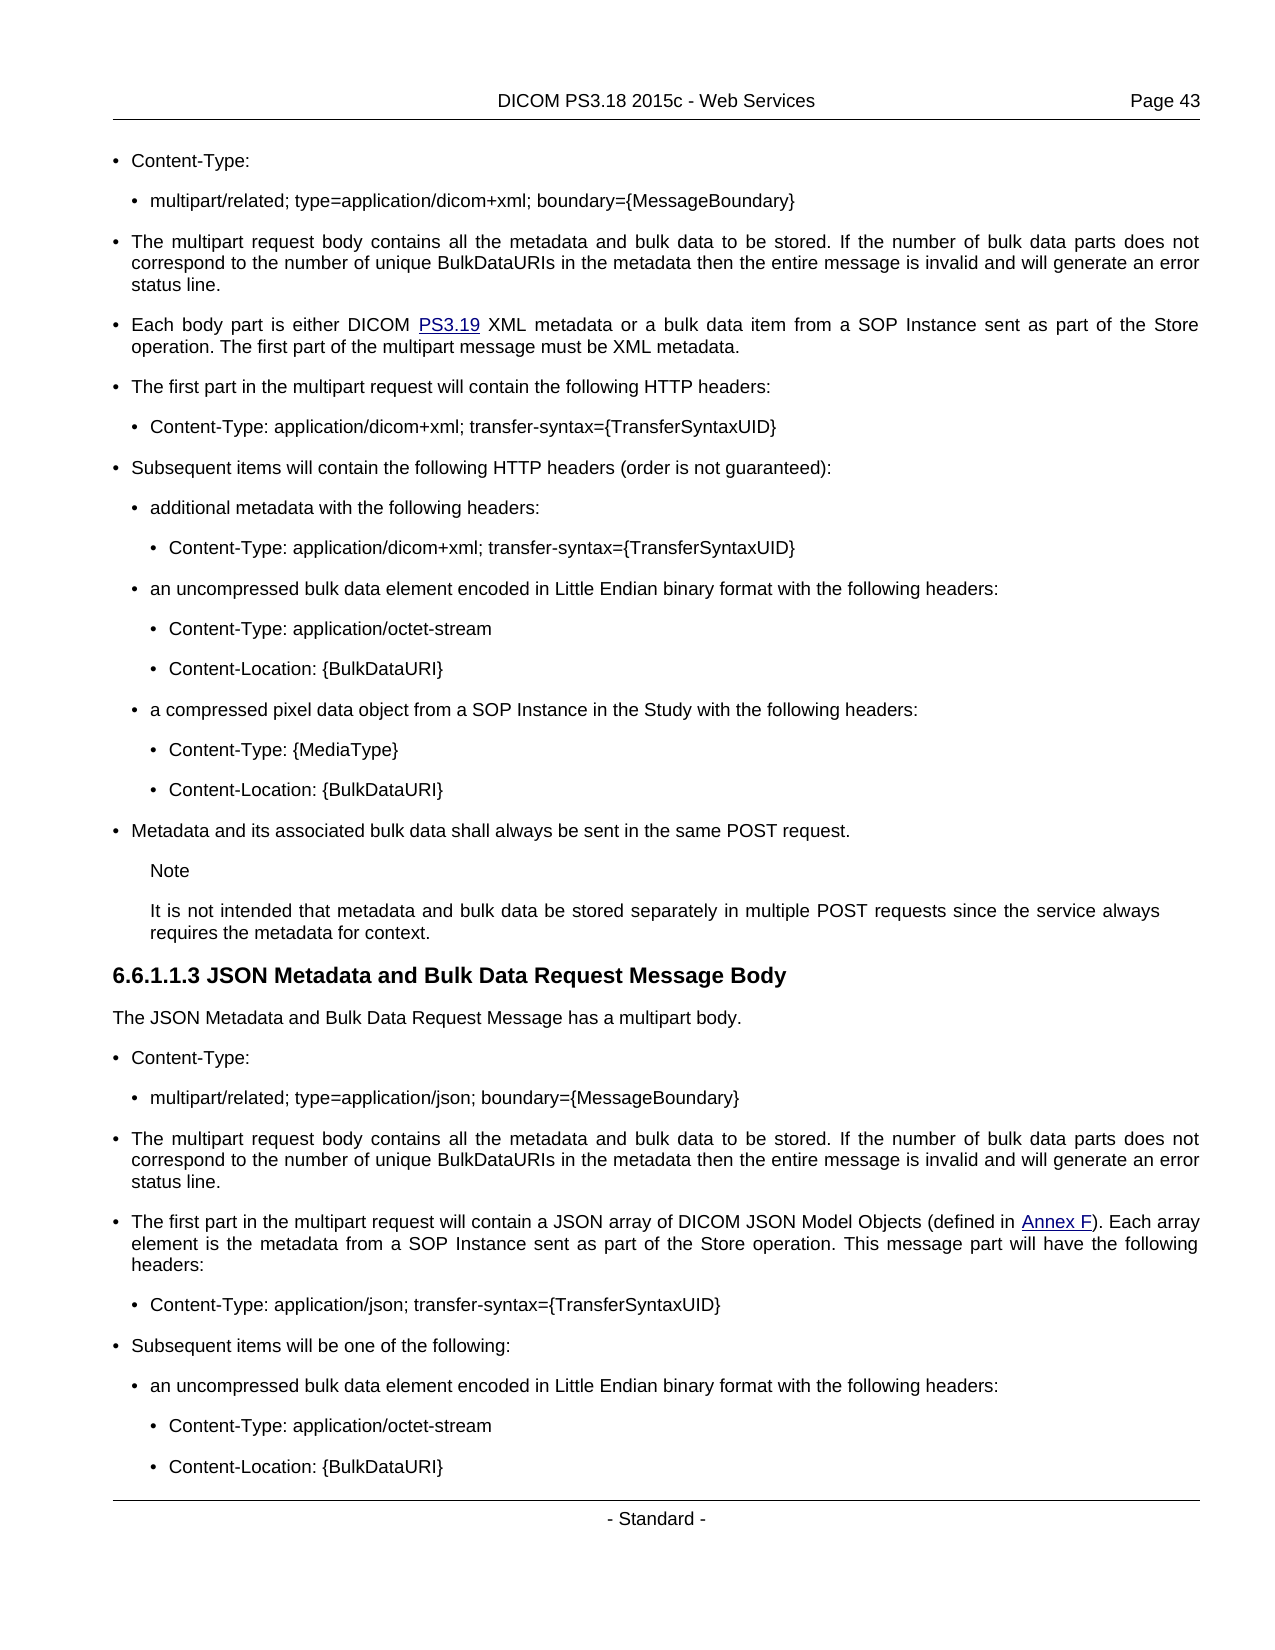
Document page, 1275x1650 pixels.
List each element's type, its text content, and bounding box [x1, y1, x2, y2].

list a compressed pixel data object from a SOP Instance in the Study with the following headers: [131, 698, 1200, 720]
list Content-Type: application/dicom+xml; transfer-syntax={TransferSyntaxUID} [150, 537, 1200, 559]
list Content-Type: {MediaType} [150, 739, 1200, 760]
list Each body part is either DICOM PS3.19 XML metadata or a bulk data item from a SOP Instance sent as part of the Store operation. The first part of the multipart message must be XML metadata. [112, 314, 1200, 357]
list additional metadata with the following headers: [131, 497, 1200, 518]
text The JSON Metadata and Bulk Data Request Message has a multipart body. [112, 1006, 1200, 1028]
list Content-Type: [112, 1047, 1200, 1068]
list Content-Type: application/json; transfer-syntax={TransferSyntaxUID} [131, 1294, 1200, 1316]
list Content-Location: {BulkDataURI} [150, 779, 1200, 801]
list Subsequent items will be one of the following: [112, 1334, 1200, 1356]
list Content-Location: {BulkDataURI} [150, 1456, 1200, 1477]
list The multipart request body contains all the metadata and bulk data to be stored. If the number of bulk data parts does not correspond to the number of unique BulkDataURIs in the metadata then the entire message is invalid and will generate an error status line. [112, 1127, 1200, 1192]
list The first part in the multipart request will contain the following HTTP headers: [112, 376, 1200, 397]
list The multipart request body contains all the metadata and bulk data to be stored. If the number of bulk data parts does not correspond to the number of unique BulkDataURIs in the metadata then the entire message is invalid and will generate an error status line. [112, 231, 1200, 295]
text Note [150, 860, 1162, 881]
list Content-Location: {BulkDataURI} [150, 658, 1200, 680]
list Content-Type: application/octet-stream [150, 1415, 1200, 1437]
list an uncompressed bulk data element encoded in Little Endian binary format with the following headers: [131, 577, 1200, 599]
list Content-Type: application/octet-stream [150, 618, 1200, 639]
list an uncompressed bulk data element encoded in Little Endian binary format with the following headers: [131, 1375, 1200, 1396]
list multipart/related; type=application/dicom+xml; boundary={MessageBoundary} [131, 190, 1200, 212]
list Subsequent items will contain the following HTTP headers (order is not guaranteed): [112, 457, 1200, 478]
list Metadata and its associated bulk data shall always be sent in the same POST request. [112, 819, 1200, 841]
list Content-Type: application/dicom+xml; transfer-syntax={TransferSyntaxUID} [131, 416, 1200, 438]
list The first part in the multipart request will contain a JSON array of DICOM JSON Model Objects (defined in Annex F). Each array element is the metadata from a SOP Instance sent as part of the Store operation. This message part will have the following headers: [112, 1211, 1200, 1276]
text It is not intended that metadata and bulk data be stored separately in multiple POST requests since the service always requires the metadata for context. [150, 900, 1162, 943]
list multipart/related; type=application/json; boundary={MessageBoundary} [131, 1087, 1200, 1109]
list Content-Type: [112, 150, 1200, 172]
text 6.6.1.1.3 JSON Metadata and Bulk Data Request Message Body [112, 962, 1200, 988]
